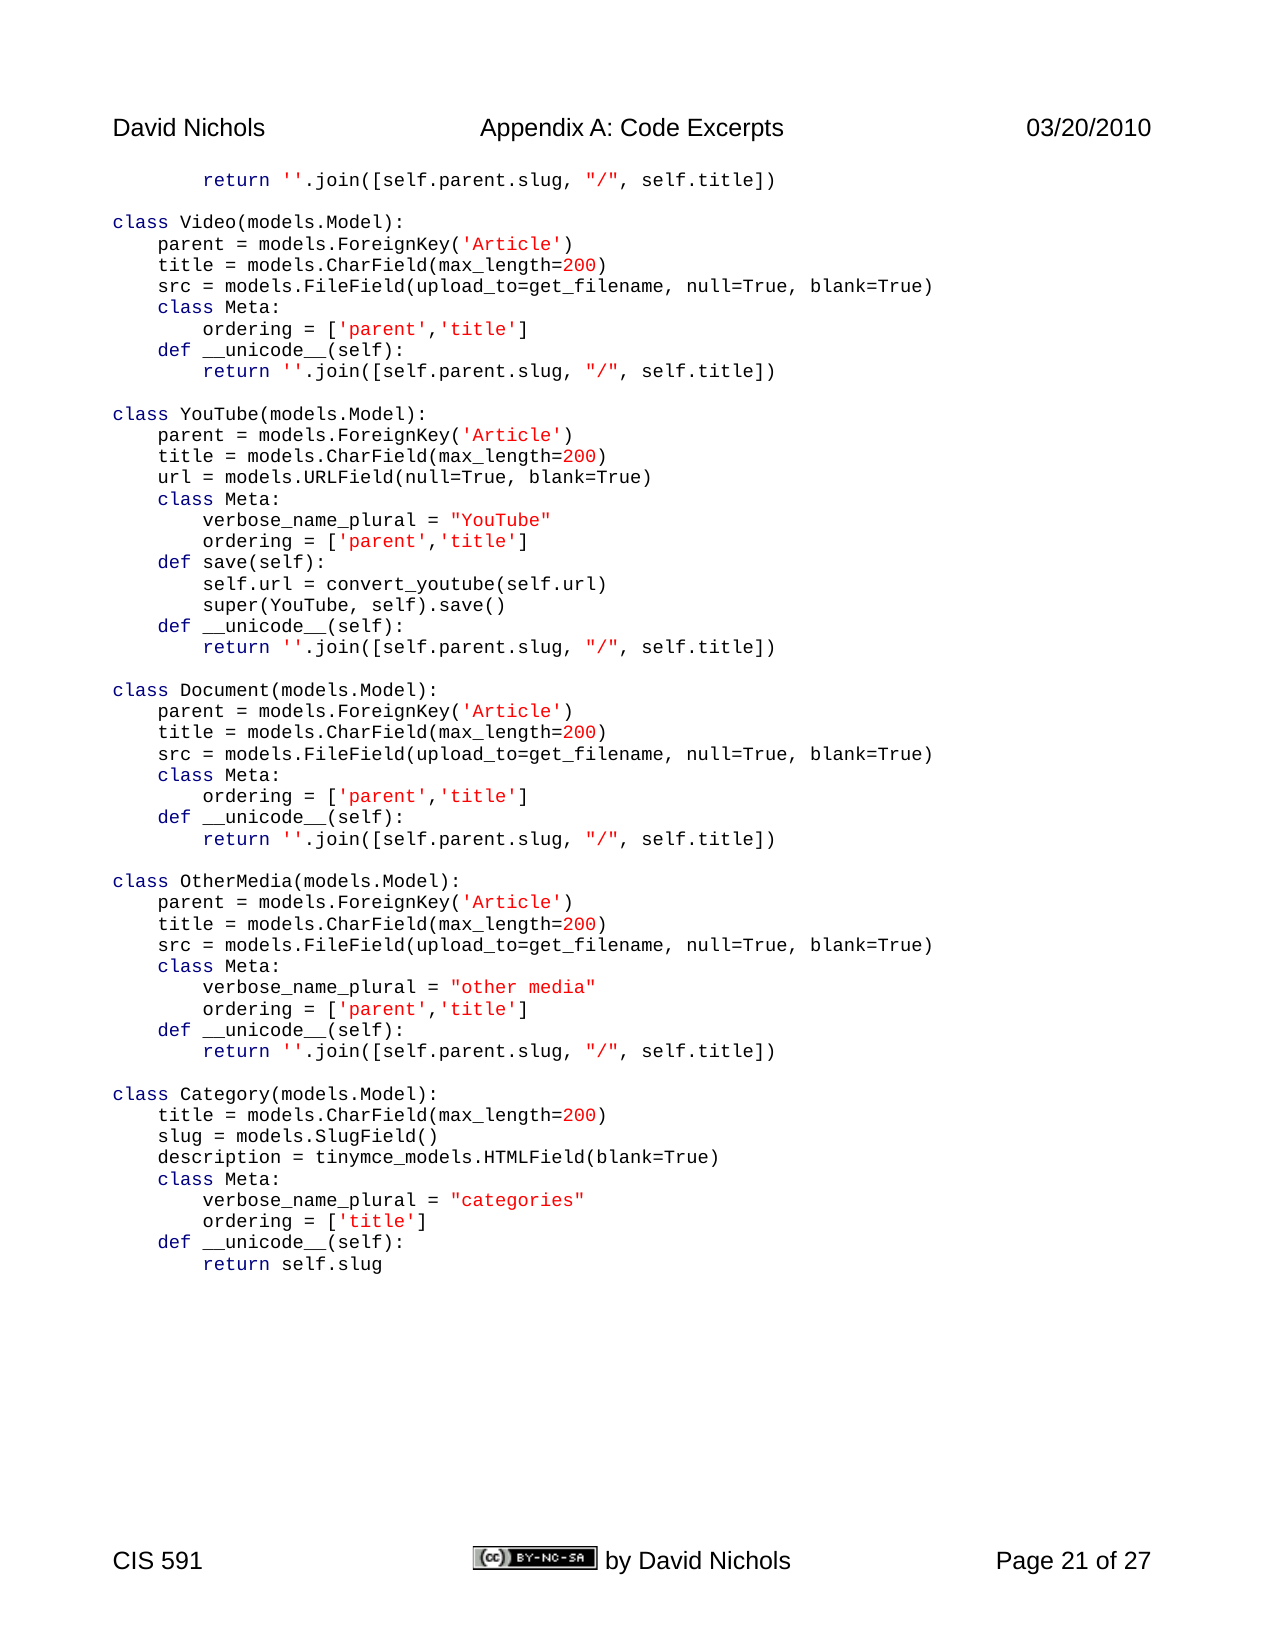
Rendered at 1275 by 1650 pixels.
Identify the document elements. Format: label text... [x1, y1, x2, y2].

text return self.slug [112, 1254, 1162, 1276]
text verbose_name_plural = "categories" [112, 1191, 1162, 1212]
text class Meta: [112, 957, 1162, 978]
text ordering = ['parent','title'] [112, 319, 1162, 341]
text class Meta: [112, 298, 1162, 319]
text def __unicode__(self): [112, 341, 1162, 362]
text parent = models.ForeignKey('Article') [112, 234, 1162, 256]
text return ''.join([self.parent.slug, "/", self.title]) [112, 362, 1162, 383]
text ordering = ['parent','title'] [112, 787, 1162, 808]
text super(YouTube, self).save() [112, 596, 1162, 617]
text parent = models.ForeignKey('Article') [112, 426, 1162, 447]
picture [472, 1546, 598, 1570]
text class Video(models.Model): [112, 213, 1162, 234]
text parent = models.ForeignKey('Article') [112, 702, 1162, 723]
text class Document(models.Model): [112, 681, 1162, 702]
text src = models.FileField(upload_to=get_filename, null=True, blank=True) [112, 936, 1162, 957]
text class Meta: [112, 766, 1162, 787]
text class Meta: [112, 1169, 1162, 1191]
text self.url = convert_youtube(self.url) [112, 574, 1162, 596]
text ordering = ['parent','title'] [112, 999, 1162, 1021]
text title = models.CharField(max_length=200) [112, 1106, 1162, 1127]
text def save(self): [112, 553, 1162, 574]
text return ''.join([self.parent.slug, "/", self.title]) [112, 1042, 1162, 1063]
text def __unicode__(self): [112, 1233, 1162, 1254]
text class YouTube(models.Model): [112, 404, 1162, 426]
text def __unicode__(self): [112, 808, 1162, 829]
text slug = models.SlugField() [112, 1127, 1162, 1148]
text ordering = ['title'] [112, 1212, 1162, 1233]
text def __unicode__(self): [112, 1021, 1162, 1042]
text verbose_name_plural = "other media" [112, 978, 1162, 999]
text title = models.CharField(max_length=200) [112, 723, 1162, 744]
text title = models.CharField(max_length=200) [112, 914, 1162, 936]
text def __unicode__(self): [112, 617, 1162, 638]
text ordering = ['parent','title'] [112, 532, 1162, 553]
text return ''.join([self.parent.slug, "/", self.title]) [112, 829, 1162, 851]
text class Meta: [112, 489, 1162, 511]
text url = models.URLField(null=True, blank=True) [112, 468, 1162, 489]
text title = models.CharField(max_length=200) [112, 447, 1162, 468]
text return ''.join([self.parent.slug, "/", self.title]) [112, 171, 1162, 192]
text src = models.FileField(upload_to=get_filename, null=True, blank=True) [112, 277, 1162, 298]
text class Category(models.Model): [112, 1084, 1162, 1106]
text description = tinymce_models.HTMLField(blank=True) [112, 1148, 1162, 1169]
text class OtherMedia(models.Model): [112, 872, 1162, 893]
text return ''.join([self.parent.slug, "/", self.title]) [112, 638, 1162, 659]
text verbose_name_plural = "YouTube" [112, 511, 1162, 532]
text title = models.CharField(max_length=200) [112, 256, 1162, 277]
text src = models.FileField(upload_to=get_filename, null=True, blank=True) [112, 744, 1162, 766]
text parent = models.ForeignKey('Article') [112, 893, 1162, 914]
